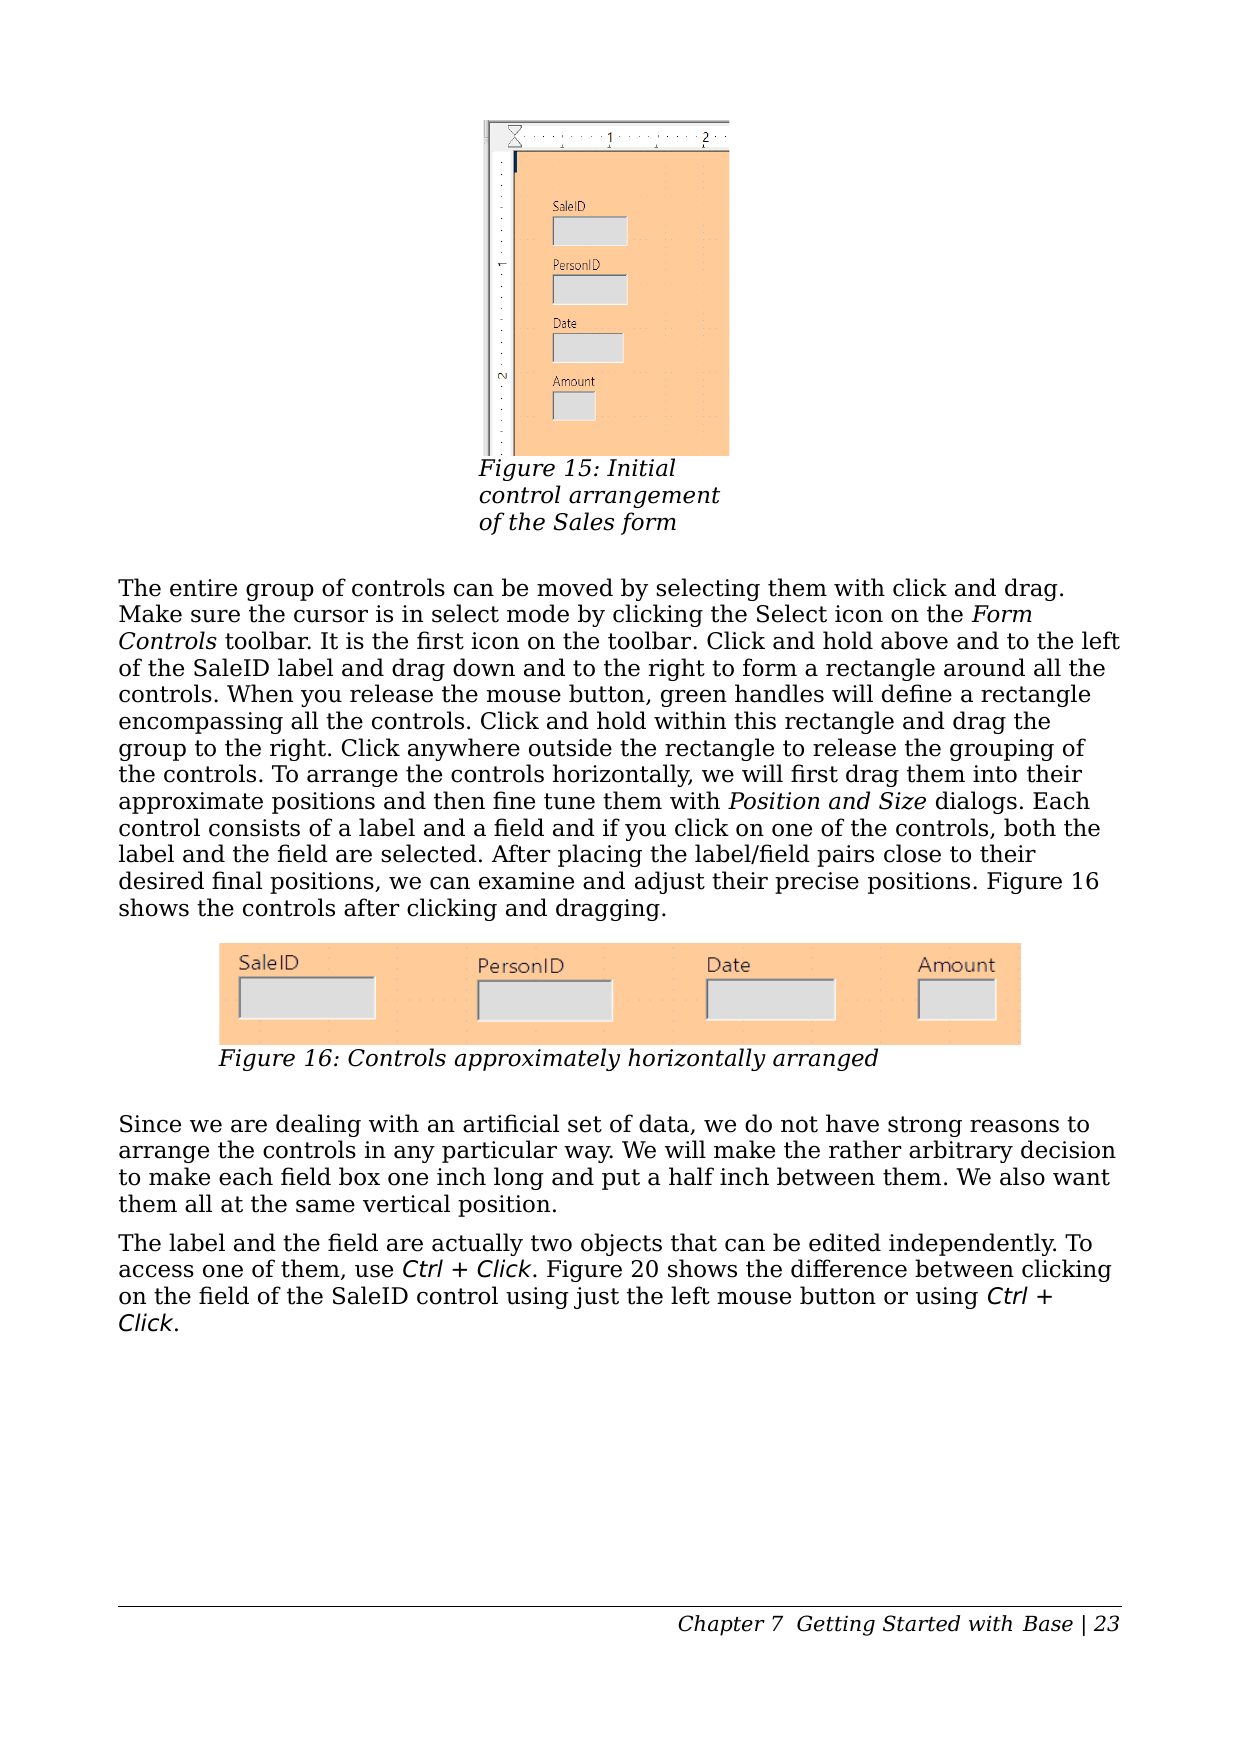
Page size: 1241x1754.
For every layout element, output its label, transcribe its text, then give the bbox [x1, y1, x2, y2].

text Figure 16: Controls approximately horizontally arranged [219, 944, 1022, 1072]
text The label and the field are actually two objects that can be edited independently. To access one of them, use Ctrl + Click. Figure 20 shows the difference between clicking on the field of the SaleID control using just the left mouse button or using Ctrl + Click. [118, 1230, 1122, 1337]
text Figure 15: Initial control arrangement of the Sales form [479, 121, 729, 536]
text Since we are dealing with an artificial set of data, we do not have strong reasons to arrange the controls in any particular way. We will make the rather arbitrary decision to make each field box one inch long and put a half inch between them. We also want them all at the same vertical position. [118, 1111, 1122, 1217]
text The entire group of controls can be moved by selecting them with click and drag. Make sure the cursor is in select mode by clicking the Select icon on the Form Controls toolbar. It is the first icon on the toolbar. Click and hold above and to the left of the SaleID label and drag down and to the right to form a rectangle around all the controls. When you release the mouse button, green handles will define a rectangle encompassing all the controls. Click and hold within this rectangle and drag the group to the right. Click anywhere outside the rectangle to release the grouping of the controls. To arrange the controls horizontally, we will first drag them into their approximate positions and then fine tune them with Position and Size dialogs. Each control consists of a label and a field and if you click on one of the controls, both the label and the field are selected. After placing the label/field pairs close to their desired final positions, we can examine and adjust their precise positions. Figure 16 shows the controls after clicking and dragging. [118, 575, 1122, 921]
picture [483, 120, 730, 456]
picture [219, 943, 1021, 1045]
